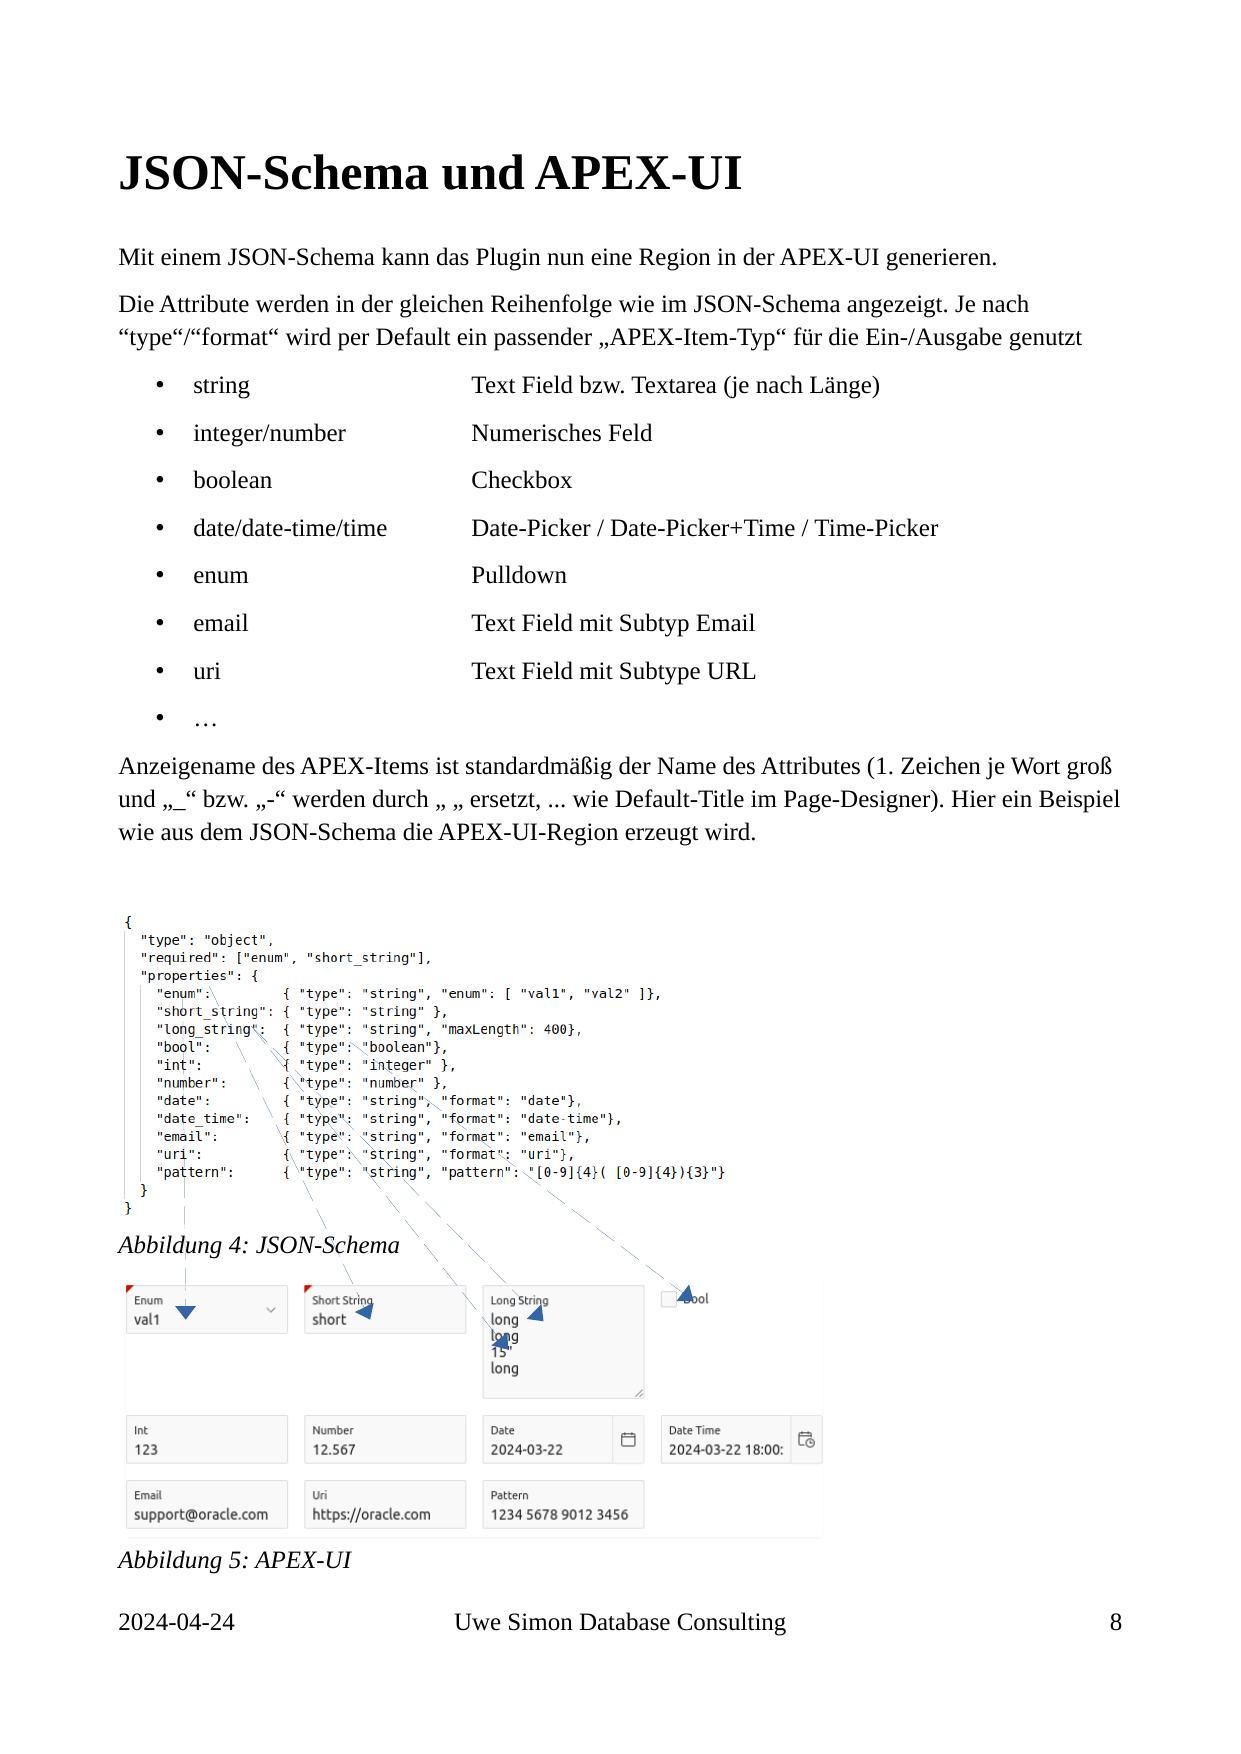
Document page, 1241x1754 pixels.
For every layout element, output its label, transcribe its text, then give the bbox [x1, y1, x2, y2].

list uri Text Field mit Subtype URL [156, 656, 1122, 684]
list … [156, 703, 1122, 732]
text Abbildung 5: APEX-UI [118, 1545, 839, 1574]
list string Text Field bzw. Textarea (je nach Länge) [156, 370, 1122, 399]
text Anzeigename des APEX-Items ist standardmäßig der Name des Attributes (1. Zeichen je Wort groß und „_“ bzw. „-“ werden durch „ „ ersetzt, ... wie Default-Title im Page-Designer). Hier ein Beispiel wie aus dem JSON-Schema die APEX-UI-Region erzeugt wird. [118, 751, 1122, 846]
list integer/number Numerisches Feld [156, 418, 1122, 446]
text Mit einem JSON-Schema kann das Plugin nun eine Region in der APEX-UI generieren. [118, 242, 1122, 271]
list boolean Checkbox [156, 465, 1122, 494]
text Abbildung 4: JSON-Schema [118, 1230, 748, 1259]
subtitle JSON-Schema und APEX-UI [118, 143, 1122, 201]
list date/date-time/time Date-Picker / Date-Picker+Time / Time-Picker [156, 513, 1122, 542]
picture [118, 914, 748, 1230]
text Die Attribute werden in der gleichen Reihenfolge wie im JSON-Schema angezeigt. Je nach “type“/“format“ wird per Default ein passender „APEX-Item-Typ“ für die Ein-/Ausgabe genutzt [118, 289, 1122, 351]
picture [118, 1277, 839, 1545]
list email Text Field mit Subtyp Email [156, 608, 1122, 637]
list enum Pulldown [156, 561, 1122, 589]
